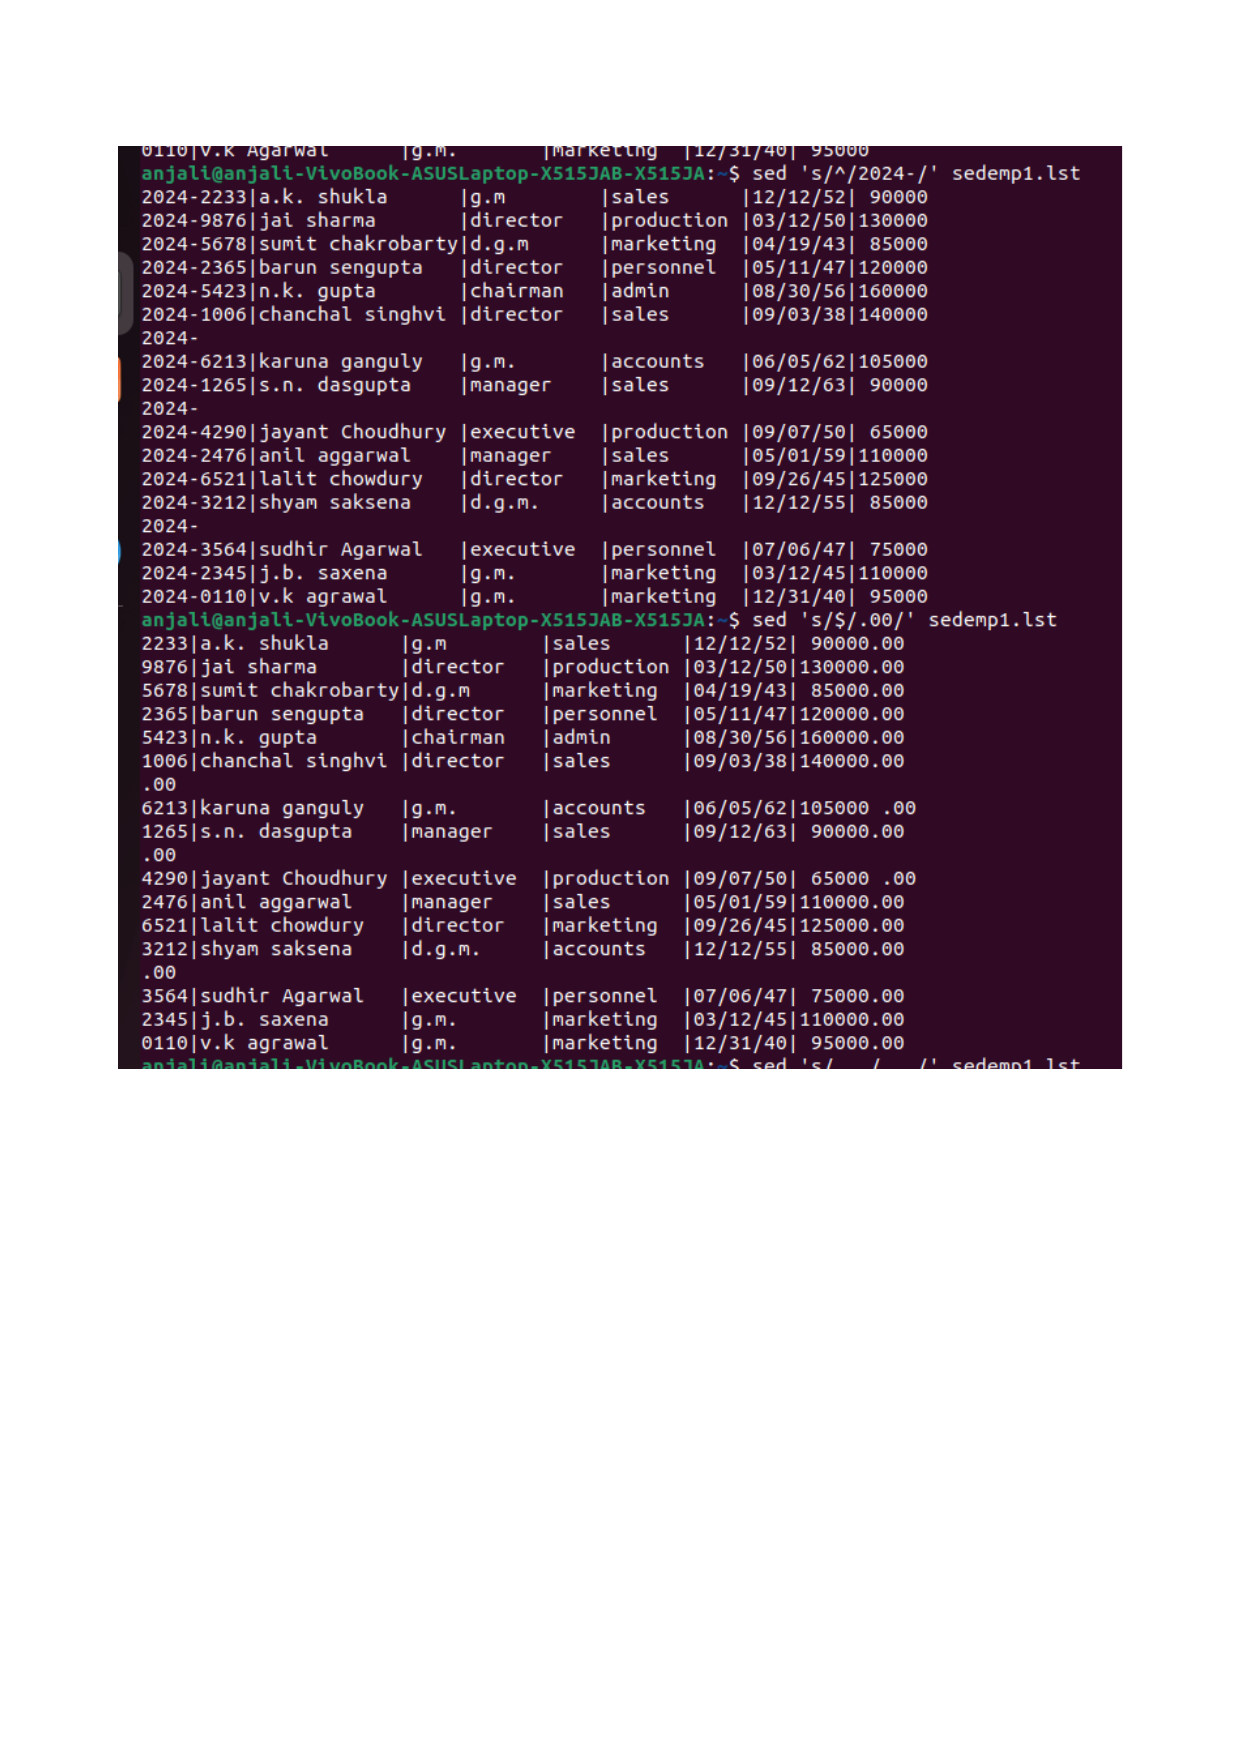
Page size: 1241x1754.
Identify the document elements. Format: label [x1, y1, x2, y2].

picture [118, 146, 1123, 1069]
